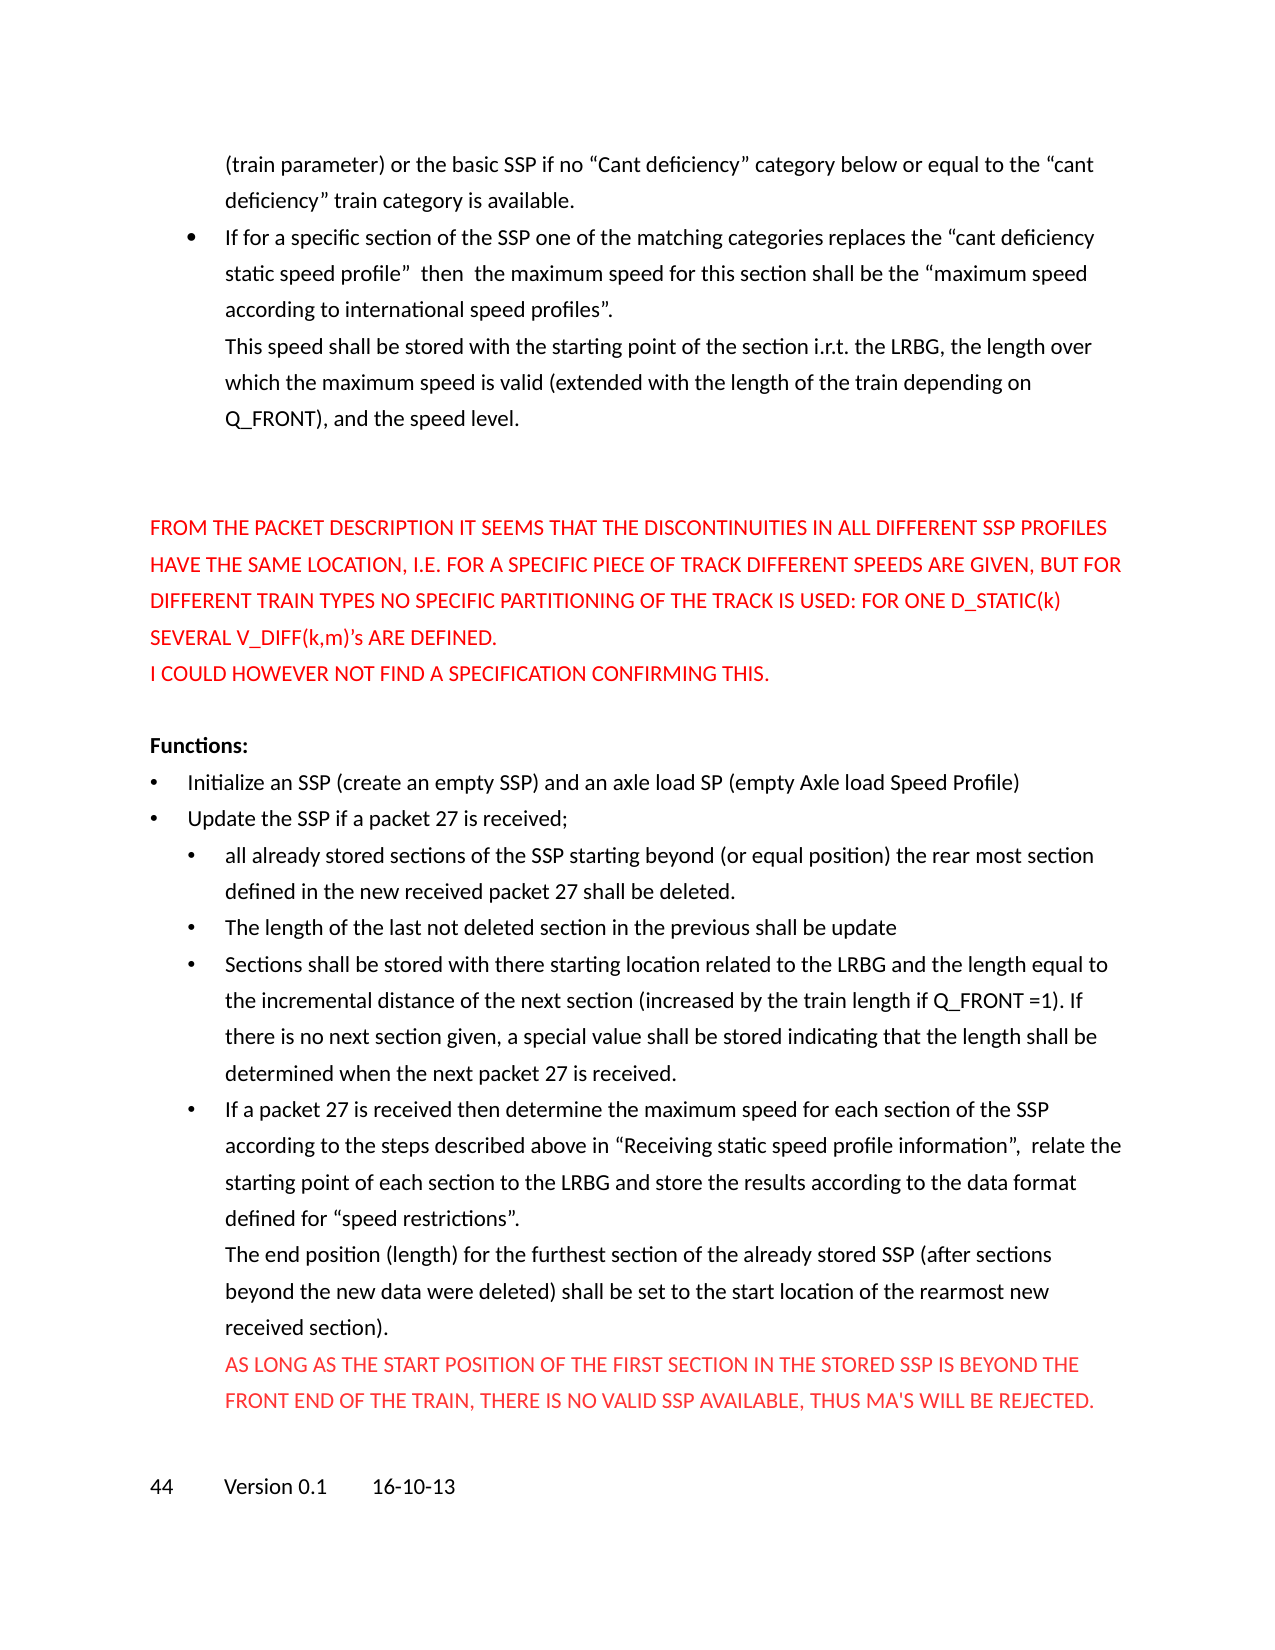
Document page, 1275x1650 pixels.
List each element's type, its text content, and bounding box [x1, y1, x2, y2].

list all already stored sections of the SSP starting beyond (or equal position) the rear most section defined in the new received packet 27 shall be deleted. [187, 841, 1125, 905]
text I COULD HOWEVER NOT FIND A SPECIFICATION CONFIRMING THIS. [150, 659, 1125, 687]
text FROM THE PACKET DESCRIPTION IT SEEMS THAT THE DISCONTINUITIES IN ALL DIFFERENT SSP PROFILES HAVE THE SAME LOCATION, I.E. FOR A SPECIFIC PIECE OF TRACK DIFFERENT SPEEDS ARE GIVEN, BUT FOR DIFFERENT TRAIN TYPES NO SPECIFIC PARTITIONING OF THE TRACK IS USED: FOR ONE D_STATIC(k) SEVERAL V_DIFF(k,m)’s ARE DEFINED. [150, 513, 1125, 651]
list Initialize an SSP (create an empty SSP) and an axle load SP (empty Axle load Speed Profile) [150, 768, 1125, 796]
list If for a specific section of the SSP one of the matching categories replaces the “cant deficiency static speed profile” then the maximum speed for this section shall be the “maximum speed according to international speed profiles”. This speed shall be stored with the starting point of the section i.r.t. the LRBG, the length over which the maximum speed is valid (extended with the length of the train depending on Q_FRONT), and the speed level. [187, 223, 1125, 432]
list If a packet 27 is received then determine the maximum speed for each section of the SSP according to the steps described above in “Receiving static speed profile information”, relate the starting point of each section to the LRBG and store the results according to the data format defined for “speed restrictions”. The end position (length) for the furthest section of the already stored SSP (after sections beyond the new data were deleted) shall be set to the start location of the rearmost new received section). AS LONG AS THE START POSITION OF THE FIRST SECTION IN THE STORED SSP IS BEYOND THE FRONT END OF THE TRAIN, THERE IS NO VALID SSP AVAILABLE, THUS MA'S WILL BE REJECTED. [187, 1095, 1125, 1414]
list Update the SSP if a packet 27 is received; [150, 804, 1125, 832]
list (train parameter) or the basic SSP if no “Cant deficiency” category below or equal to the “cant deficiency” train category is available. [187, 150, 1125, 214]
text Functions: [150, 732, 1125, 760]
list Sections shall be stored with there starting location related to the LRBG and the length equal to the incremental distance of the next section (increased by the train length if Q_FRONT =1). If there is no next section given, a special value shall be stored indicating that the length shall be determined when the next packet 27 is received. [187, 950, 1125, 1087]
list The length of the last not deleted section in the previous shall be update [187, 913, 1125, 941]
